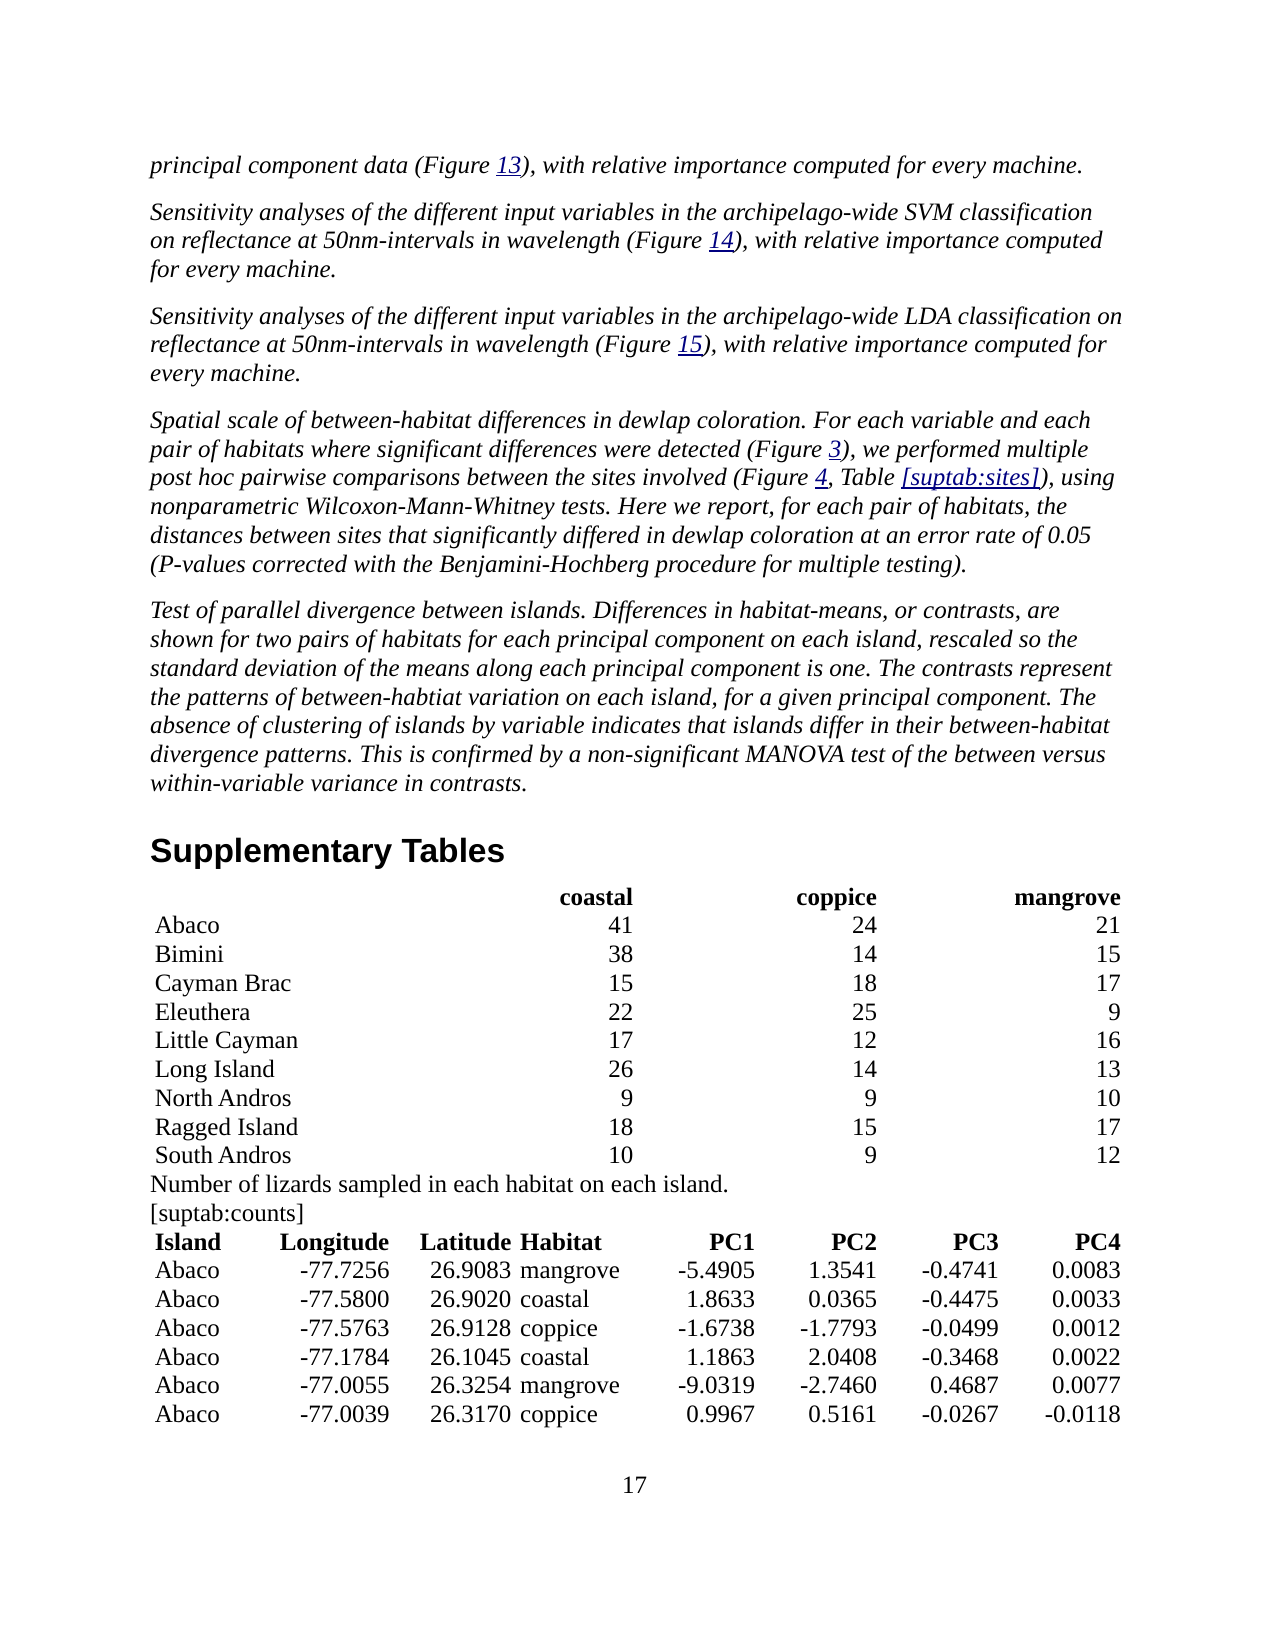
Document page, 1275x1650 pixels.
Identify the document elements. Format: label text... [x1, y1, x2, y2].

table_cell 18 [638, 968, 881, 997]
table_cell -77.5800 [272, 1284, 394, 1313]
table_cell 25 [638, 997, 881, 1026]
table_cell -0.4475 [881, 1284, 1003, 1313]
table_cell -1.6738 [638, 1313, 759, 1342]
table_cell 10 [394, 1141, 637, 1169]
table_cell 17 [881, 1112, 1125, 1141]
table_cell Abaco [150, 1399, 272, 1428]
table_cell 26.9128 [394, 1313, 516, 1342]
table_cell 13 [881, 1054, 1125, 1083]
table_cell 15 [638, 1112, 881, 1141]
table_header PC1 [638, 1227, 759, 1256]
text Sensitivity analyses of the different input variables in the archipelago-wide LDA classification on reflectance at 50nm-intervals in wavelength (Figure 15), with relative importance computed for every machine. [150, 301, 1125, 387]
table_cell 12 [638, 1026, 881, 1054]
table_cell 24 [638, 911, 881, 939]
table_cell Bimini [150, 939, 394, 968]
table_cell 9 [881, 997, 1125, 1026]
table_cell 15 [394, 968, 637, 997]
table_cell Abaco [150, 1284, 272, 1313]
table_cell 14 [638, 1054, 881, 1083]
table_cell -0.0267 [881, 1399, 1003, 1428]
table_cell 1.8633 [638, 1284, 759, 1313]
text principal component data (Figure 13), with relative importance computed for every machine. [150, 150, 1125, 179]
table_cell -0.0118 [1003, 1399, 1125, 1428]
table_cell -77.0039 [272, 1399, 394, 1428]
table_cell 9 [638, 1141, 881, 1169]
table_cell 22 [394, 997, 637, 1026]
table_cell 0.9967 [638, 1399, 759, 1428]
table_cell -0.0499 [881, 1313, 1003, 1342]
table_header mangrove [881, 882, 1125, 911]
table_header Latitude [394, 1227, 516, 1256]
table_header PC2 [759, 1227, 881, 1256]
table_cell Abaco [150, 1342, 272, 1371]
table_cell 9 [394, 1083, 637, 1112]
table_cell coastal [516, 1342, 637, 1371]
table_cell Abaco [150, 911, 394, 939]
table_cell 0.4687 [881, 1371, 1003, 1399]
table_cell 0.0022 [1003, 1342, 1125, 1371]
table_header Island [150, 1227, 272, 1256]
table_cell 26.3254 [394, 1371, 516, 1399]
table_cell Abaco [150, 1371, 272, 1399]
table_header coppice [638, 882, 881, 911]
table_cell 1.1863 [638, 1342, 759, 1371]
table_cell 26.9083 [394, 1256, 516, 1284]
table_cell 17 [394, 1026, 637, 1054]
table_cell 0.0365 [759, 1284, 881, 1313]
table_cell 26.9020 [394, 1284, 516, 1313]
table_cell 1.3541 [759, 1256, 881, 1284]
table_cell Abaco [150, 1256, 272, 1284]
table_cell Cayman Brac [150, 968, 394, 997]
table_cell -77.5763 [272, 1313, 394, 1342]
table_header Habitat [516, 1227, 637, 1256]
table_cell 18 [394, 1112, 637, 1141]
table_header PC4 [1003, 1227, 1125, 1256]
table_header coastal [394, 882, 637, 911]
table_header PC3 [881, 1227, 1003, 1256]
table_cell 0.5161 [759, 1399, 881, 1428]
text Sensitivity analyses of the different input variables in the archipelago-wide SVM classification on reflectance at 50nm-intervals in wavelength (Figure 14), with relative importance computed for every machine. [150, 197, 1125, 283]
table_cell 26.1045 [394, 1342, 516, 1371]
table_cell North Andros [150, 1083, 394, 1112]
table_cell 2.0408 [759, 1342, 881, 1371]
table_cell Little Cayman [150, 1026, 394, 1054]
table_cell 0.0077 [1003, 1371, 1125, 1399]
text Spatial scale of between-habitat differences in dewlap coloration. For each variable and each pair of habitats where significant differences were detected (Figure 3), we performed multiple post hoc pairwise comparisons between the sites involved (Figure 4, Table [suptab:sites]), using nonparametric Wilcoxon-Mann-Whitney tests. Here we report, for each pair of habitats, the distances between sites that significantly differed in dewlap coloration at an error rate of 0.05 (P-values corrected with the Benjamini-Hochberg procedure for multiple testing). [150, 405, 1125, 577]
text Number of lizards sampled in each habitat on each island. [150, 1169, 1125, 1198]
table_cell -9.0319 [638, 1371, 759, 1399]
table_cell mangrove [516, 1256, 637, 1284]
table_cell 26.3170 [394, 1399, 516, 1428]
table_cell 0.0012 [1003, 1313, 1125, 1342]
table_cell Ragged Island [150, 1112, 394, 1141]
table_cell 15 [881, 939, 1125, 968]
table_cell 26 [394, 1054, 637, 1083]
table_cell 12 [881, 1141, 1125, 1169]
table_cell 9 [638, 1083, 881, 1112]
table_cell 0.0033 [1003, 1284, 1125, 1313]
table_cell South Andros [150, 1141, 394, 1169]
table_cell -0.4741 [881, 1256, 1003, 1284]
text [suptab:counts] [150, 1198, 1125, 1227]
table_cell 0.0083 [1003, 1256, 1125, 1284]
table_cell -2.7460 [759, 1371, 881, 1399]
table_cell 41 [394, 911, 637, 939]
table_cell 16 [881, 1026, 1125, 1054]
text Test of parallel divergence between islands. Differences in habitat-means, or contrasts, are shown for two pairs of habitats for each principal component on each island, rescaled so the standard deviation of the means along each principal component is one. The contrasts represent the patterns of between-habtiat variation on each island, for a given principal component. The absence of clustering of islands by variable indicates that islands differ in their between-habitat divergence patterns. This is confirmed by a non-significant MANOVA test of the between versus within-variable variance in contrasts. [150, 595, 1125, 797]
table_cell 21 [881, 911, 1125, 939]
table_cell -1.7793 [759, 1313, 881, 1342]
table_cell -77.7256 [272, 1256, 394, 1284]
table_header [150, 882, 394, 911]
table_cell -77.1784 [272, 1342, 394, 1371]
table_cell mangrove [516, 1371, 637, 1399]
table_cell coppice [516, 1313, 637, 1342]
table_cell coppice [516, 1399, 637, 1428]
table_cell Abaco [150, 1313, 272, 1342]
table_cell -5.4905 [638, 1256, 759, 1284]
table_cell 38 [394, 939, 637, 968]
table_cell Long Island [150, 1054, 394, 1083]
table_cell 17 [881, 968, 1125, 997]
table_cell -77.0055 [272, 1371, 394, 1399]
table_cell coastal [516, 1284, 637, 1313]
table_cell -0.3468 [881, 1342, 1003, 1371]
subtitle Supplementary Tables [150, 831, 1125, 869]
table_header Longitude [272, 1227, 394, 1256]
table_cell 14 [638, 939, 881, 968]
table_cell 10 [881, 1083, 1125, 1112]
table_cell Eleuthera [150, 997, 394, 1026]
